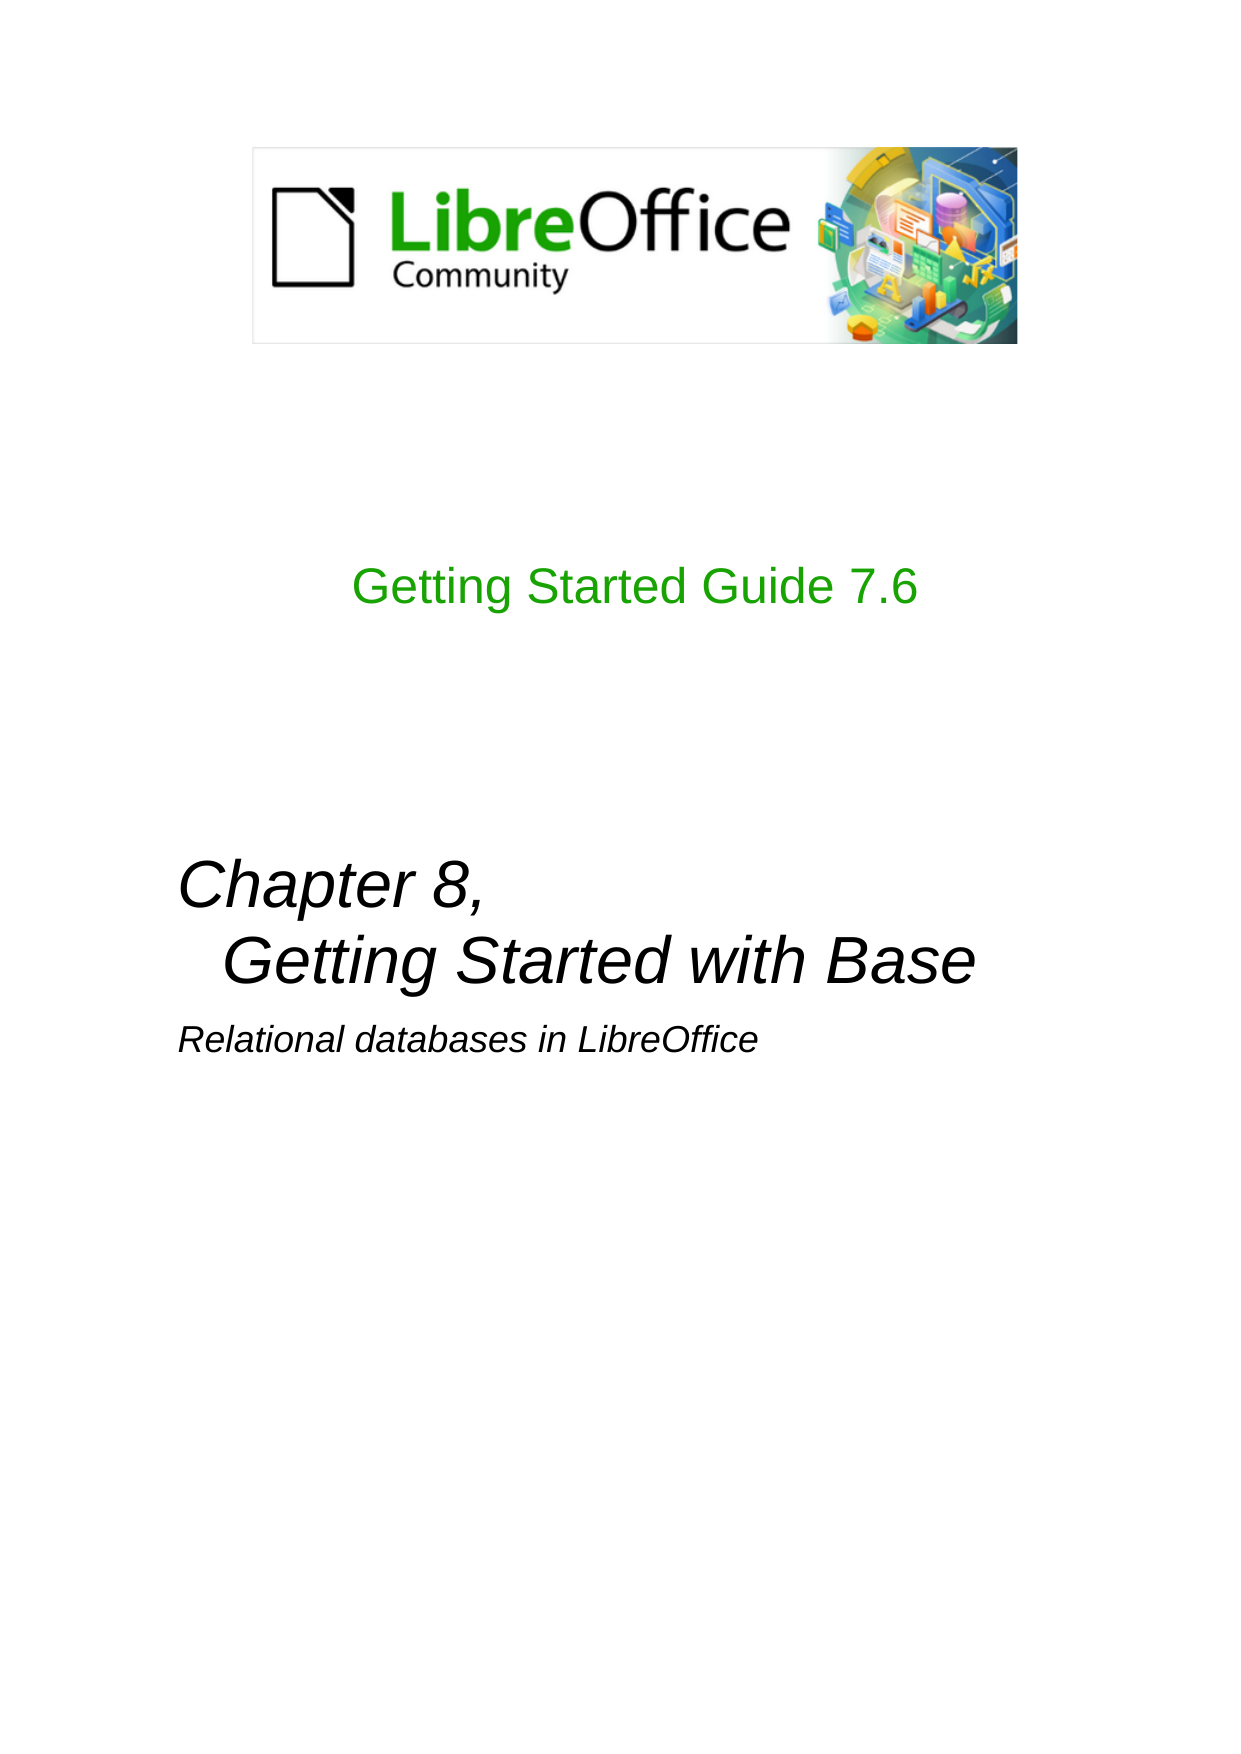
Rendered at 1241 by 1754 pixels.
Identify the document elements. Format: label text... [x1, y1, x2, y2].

title Chapter 8, Getting Started with Base [177, 845, 1093, 998]
text Getting Started Guide 7.6 [177, 556, 1093, 614]
subtitle Relational databases in LibreOffice [177, 1017, 1093, 1061]
picture [252, 147, 1018, 344]
